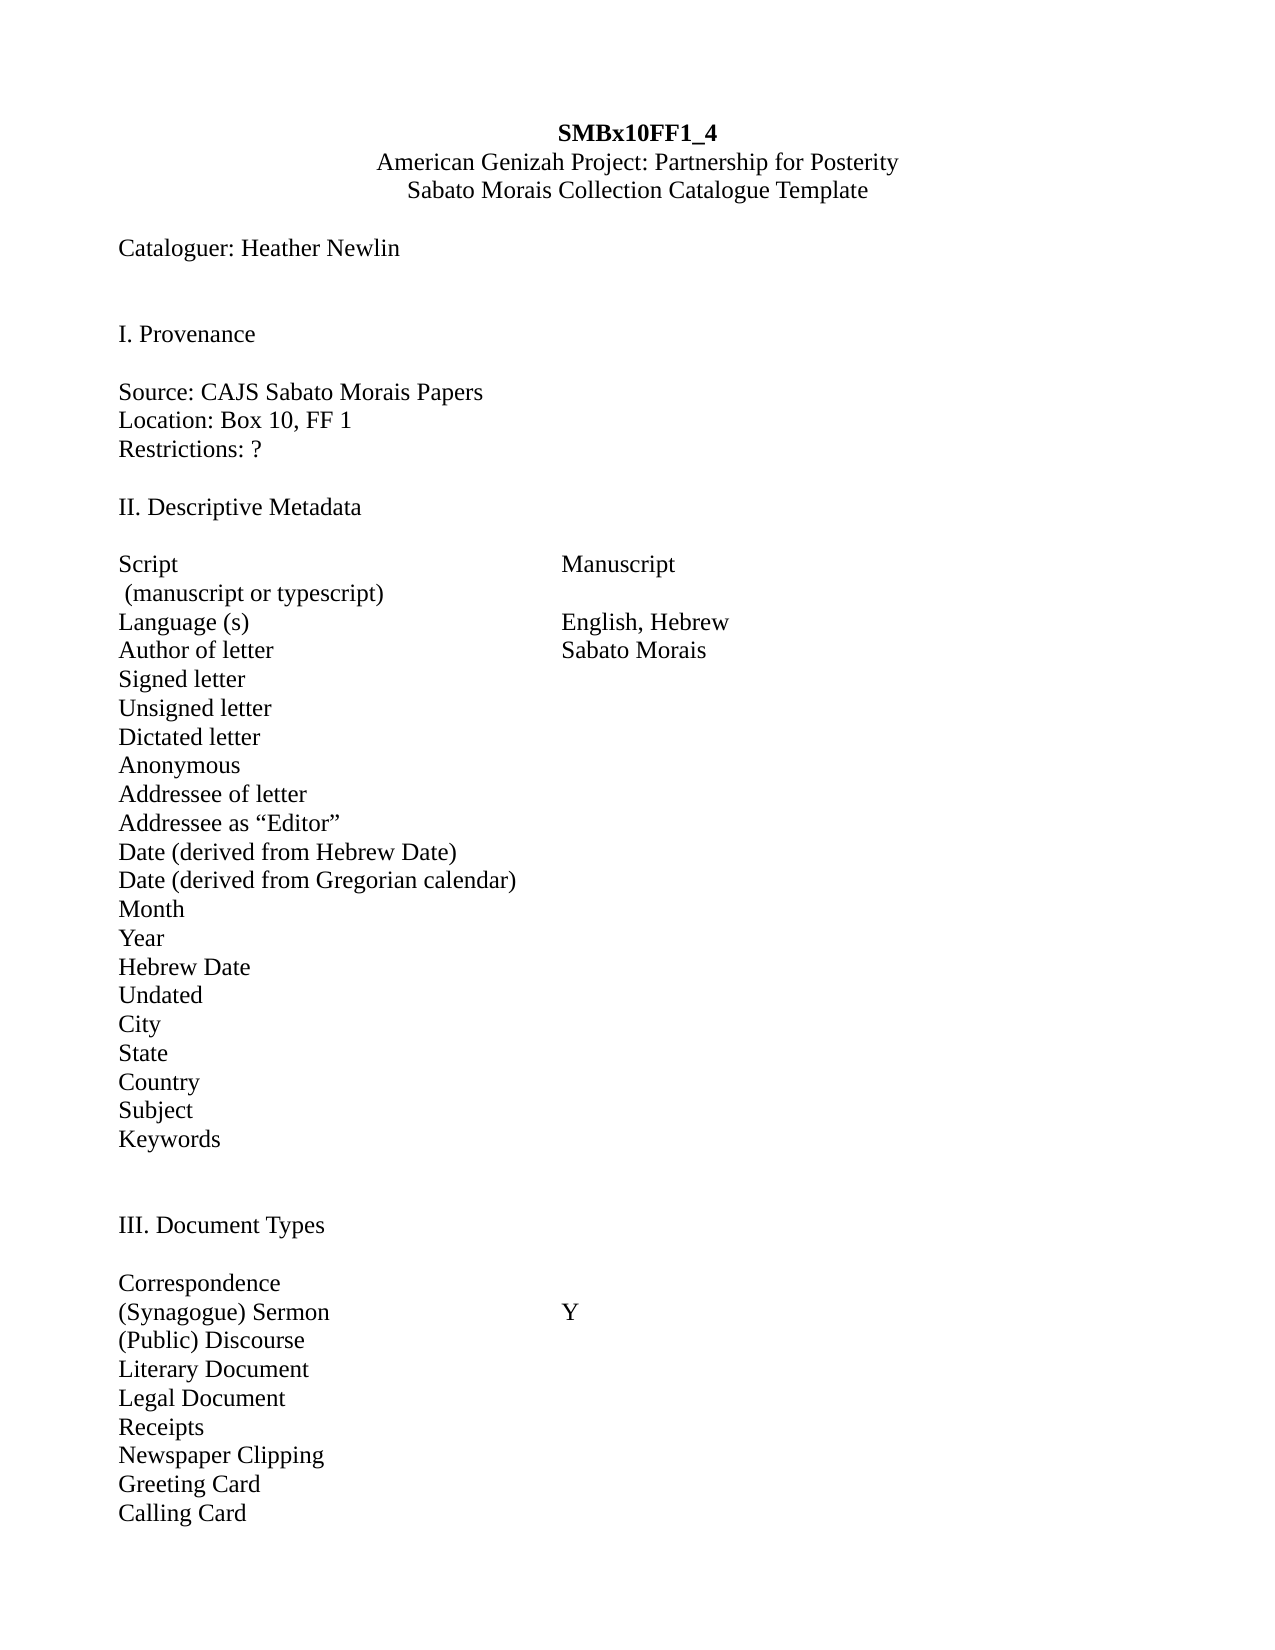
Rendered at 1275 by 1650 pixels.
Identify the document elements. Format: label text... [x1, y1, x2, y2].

text Undated [118, 981, 1157, 1009]
text Date (derived from Hebrew Date) [118, 837, 1157, 866]
text Script Manuscript [118, 549, 1157, 578]
text Addressee of letter [118, 779, 1157, 808]
text City [118, 1009, 1157, 1038]
text II. Descriptive Metadata [118, 492, 1157, 521]
text Unsigned letter [118, 693, 1157, 722]
text (Synagogue) Sermon Y [118, 1297, 1157, 1326]
text Keywords [118, 1124, 1157, 1153]
text Legal Document [118, 1383, 1157, 1412]
text Signed letter [118, 664, 1157, 693]
text Restrictions: ? [118, 434, 1157, 463]
text State [118, 1038, 1157, 1067]
text Location: Box 10, FF 1 [118, 406, 1157, 434]
text Hebrew Date [118, 952, 1157, 981]
text Receipts [118, 1412, 1157, 1441]
text Date (derived from Gregorian calendar) [118, 866, 1157, 894]
text Language (s) English, Hebrew [118, 607, 1157, 636]
text Greeting Card [118, 1469, 1157, 1498]
text Sabato Morais Collection Catalogue Template [118, 176, 1157, 204]
text Correspondence [118, 1268, 1157, 1297]
text (manuscript or typescript) [118, 578, 1157, 607]
text I. Provenance [118, 319, 1157, 348]
text SMBx10FF1_4 [118, 118, 1157, 147]
text Subject [118, 1096, 1157, 1124]
text Anonymous [118, 751, 1157, 779]
text Calling Card [118, 1498, 1157, 1527]
text Month [118, 894, 1157, 923]
text Literary Document [118, 1354, 1157, 1383]
text Addressee as “Editor” [118, 808, 1157, 837]
text Source: CAJS Sabato Morais Papers [118, 377, 1157, 406]
text American Genizah Project: Partnership for Posterity [118, 147, 1157, 176]
text III. Document Types [118, 1211, 1157, 1239]
text Author of letter Sabato Morais [118, 636, 1157, 664]
text (Public) Discourse [118, 1326, 1157, 1354]
text Year [118, 923, 1157, 952]
text Cataloguer: Heather Newlin [118, 233, 1157, 262]
text Newspaper Clipping [118, 1441, 1157, 1469]
text Country [118, 1067, 1157, 1096]
text Dictated letter [118, 722, 1157, 751]
